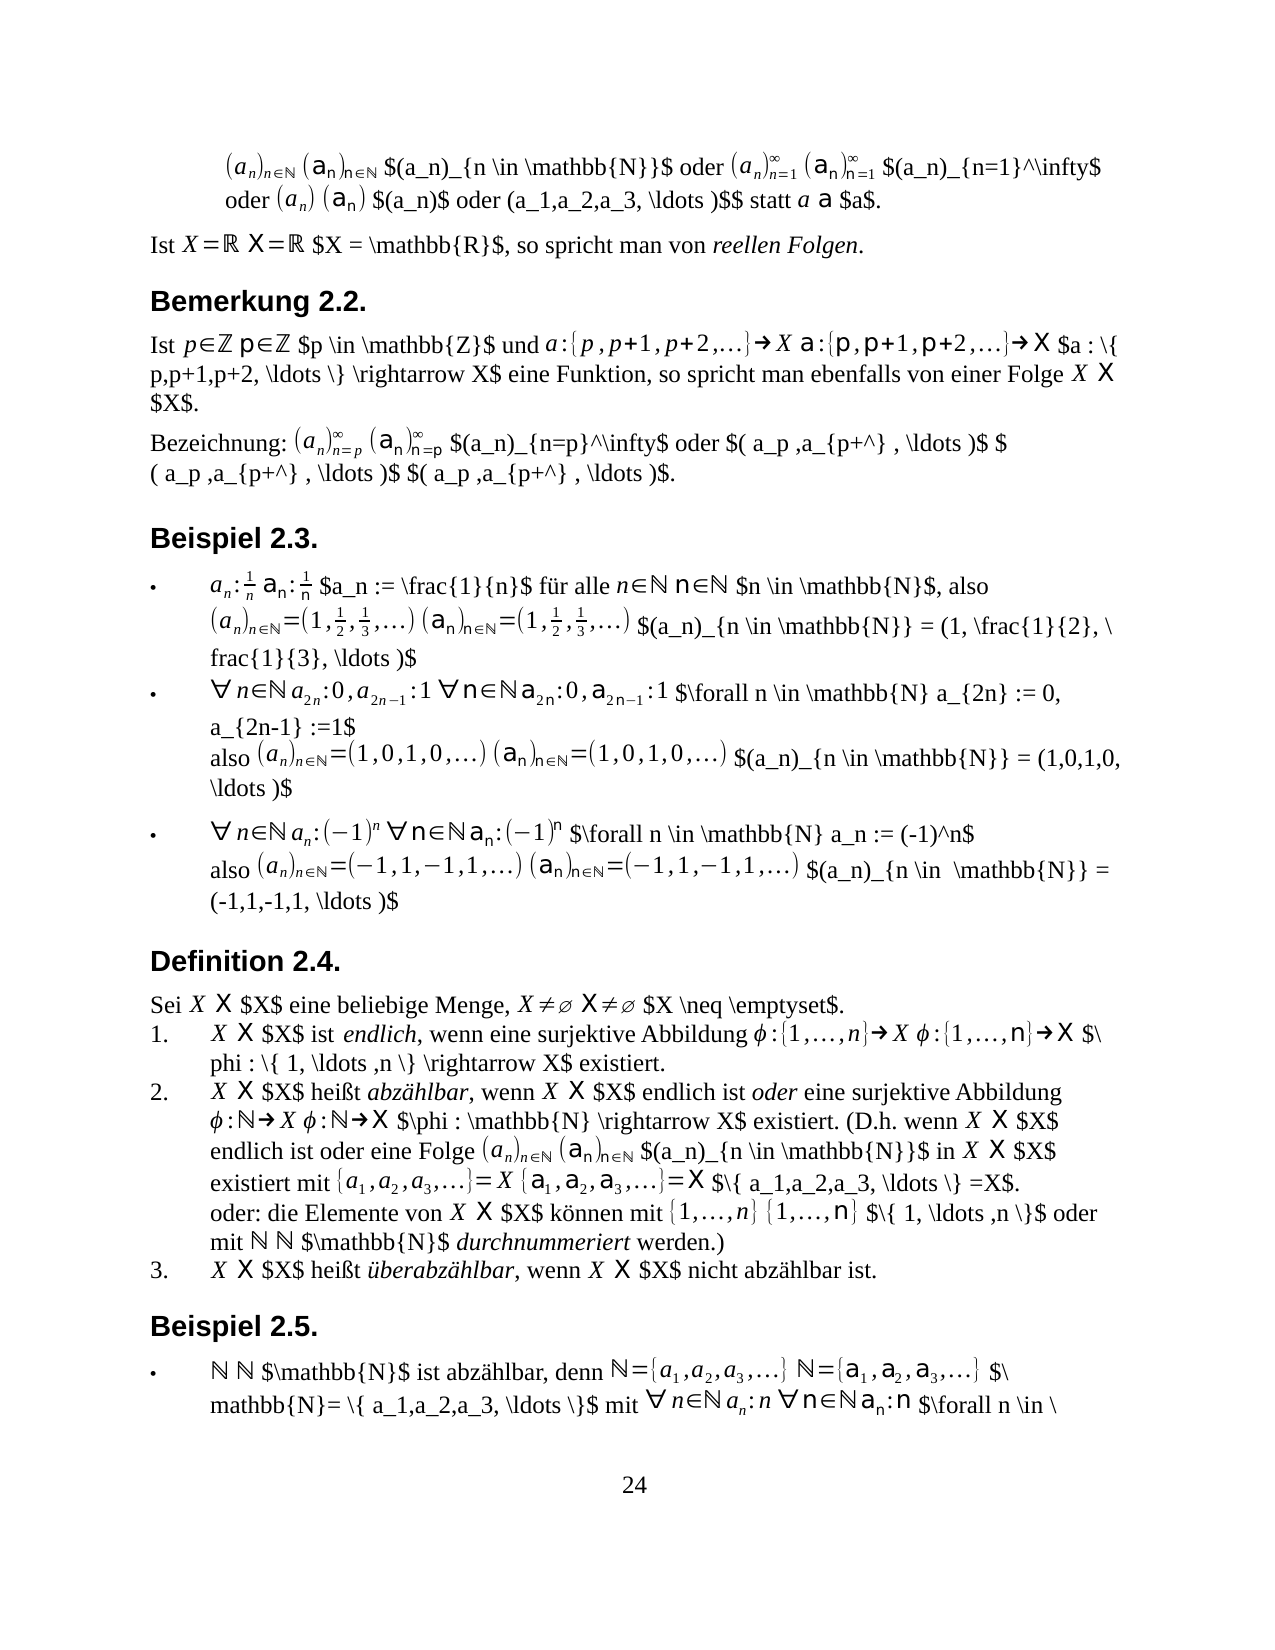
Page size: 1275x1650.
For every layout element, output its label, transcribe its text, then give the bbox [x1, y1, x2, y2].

list $X$ heißt überabzählbar, wenn $X$ nicht abzählbar ist. [150, 1256, 1125, 1284]
text $(a_n)_{n \in \mathbb{N}}$ oder $(a_n)_{n=1}^\infty$ oder $(a_n)$ oder (a_1,a_2,a_3, \ldots )$$ statt $a$. [225, 150, 1125, 215]
subtitle Bemerkung 2.2. [150, 284, 1125, 317]
list $\forall n \in \mathbb{N} a_{2n} := 0, a_{2n-1} :=1$ also $(a_n)_{n \in \mathbb{N}} = (1,0,1,0, \ldots )$ [150, 677, 1125, 798]
text Ist $X = \mathbb{R}$, so spricht man von reellen Folgen. [150, 230, 1125, 259]
text Sei $X$ eine beliebige Menge, $X \neq \emptyset$. [150, 990, 1125, 1019]
text Bezeichnung: $(a_n)_{n=p}^\infty$ oder $( a_p ,a_{p+^} , \ldots )$ $( a_p ,a_{p+^} , \ldots )$ $( a_p ,a_{p+^} , \ldots )$. [150, 425, 1125, 487]
list $\forall n \in \mathbb{N} a_n := (-1)^n$ also $(a_n)_{n \in \mathbb{N}} = (-1,1,-1,1, \ldots )$ [150, 816, 1125, 910]
list $X$ heißt abzählbar, wenn $X$ endlich ist oder eine surjektive Abbildung $\phi : \mathbb{N} \rightarrow X$ existiert. (D.h. wenn $X$ endlich ist oder eine Folge $(a_n)_{n \in \mathbb{N}}$ in $X$ existiert mit $\{ a_1,a_2,a_3, \ldots \} =X$. oder: die Elemente von $X$ können mit $\{ 1, \ldots ,n \}$ oder mit $\mathbb{N}$ durchnummeriert werden.) [150, 1077, 1125, 1256]
list $a_n := \frac{1}{n}$ für alle $n \in \mathbb{N}$, also $(a_n)_{n \in \mathbb{N}} = (1, \frac{1}{2}, \frac{1}{3}, \ldots )$ [150, 567, 1125, 668]
subtitle Definition 2.4. [150, 944, 1125, 978]
list $\mathbb{N}$ ist abzählbar, denn $\mathbb{N}= \{ a_1,a_2,a_3, \ldots \}$ mit $\forall n \in \mathbb{N} a_n := n$. [150, 1355, 1125, 1418]
subtitle Beispiel 2.5. [150, 1309, 1125, 1343]
subtitle Beispiel 2.3. [150, 521, 1125, 555]
list $X$ ist endlich, wenn eine surjektive Abbildung $\phi : \{ 1, \ldots ,n \} \rightarrow X$ existiert. [150, 1019, 1125, 1077]
text Ist $p \in \mathbb{Z}$ und $a : \{ p,p+1,p+2, \ldots \} \rightarrow X$ eine Funktion, so spricht man ebenfalls von einer Folge $X$. [150, 330, 1125, 416]
